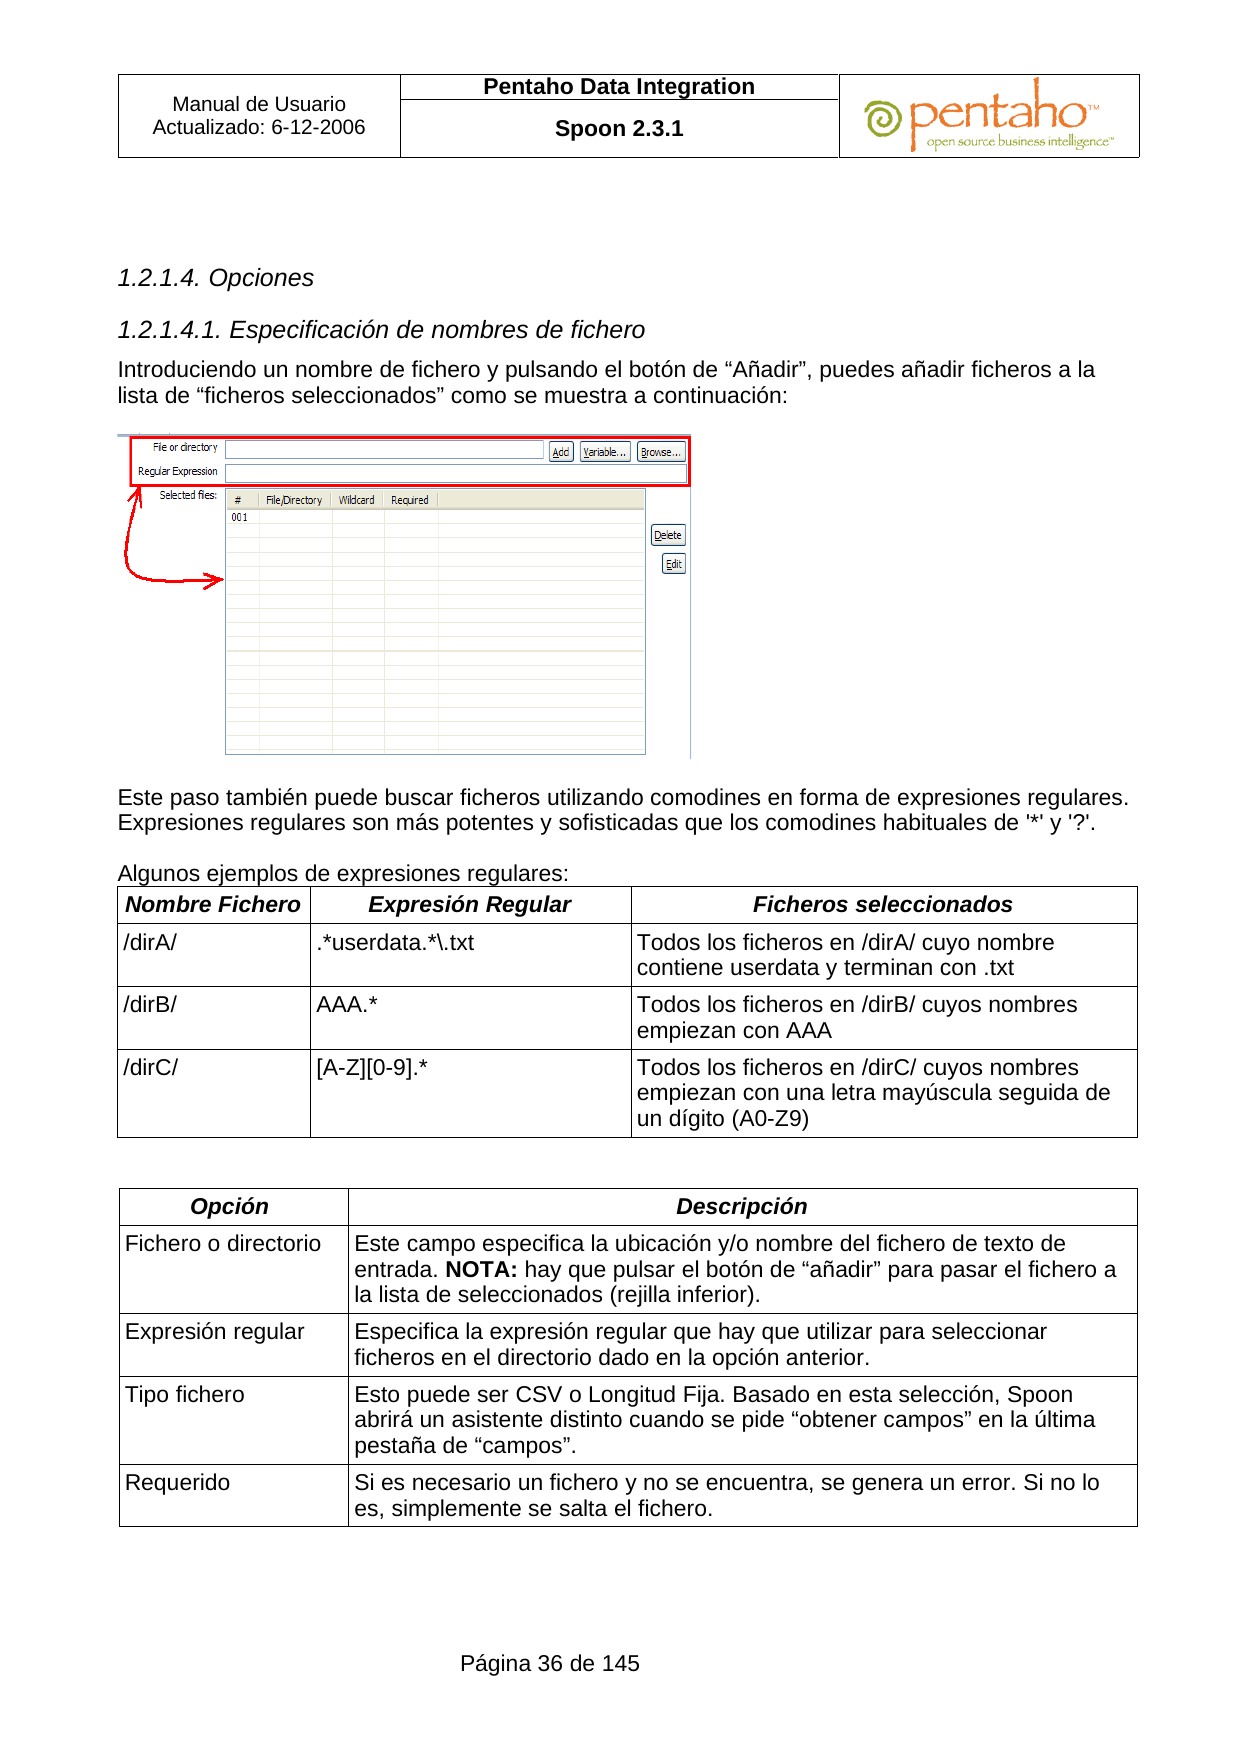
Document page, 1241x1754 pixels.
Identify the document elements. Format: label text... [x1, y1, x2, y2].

table_cell Todos los ficheros en /dirA/ cuyo nombre contiene userdata y terminan con .txt [632, 924, 1137, 986]
table_cell /dirA/ [118, 924, 310, 986]
table_cell Expresión regular [120, 1314, 348, 1376]
table_cell .*userdata.*\.txt [311, 924, 631, 986]
table_cell /dirC/ [118, 1050, 310, 1137]
table_cell Tipo fichero [120, 1377, 348, 1464]
table_cell Fichero o directorio [120, 1226, 348, 1313]
table_header Nombre Fichero [118, 887, 310, 923]
table_header Expresión Regular [311, 887, 631, 923]
table_cell Todos los ficheros en /dirB/ cuyos nombres empiezan con AAA [632, 987, 1137, 1049]
subtitle Especificación de nombres de fichero [117, 316, 1137, 344]
table_cell Si es necesario un fichero y no se encuentra, se genera un error. Si no lo es, simplemente se salta el fichero. [349, 1465, 1137, 1526]
table_cell Requerido [120, 1465, 348, 1526]
text Introduciendo un nombre de fichero y pulsando el botón de “Añadir”, puedes añadir ficheros a la lista de “ficheros seleccionados” como se muestra a continuación: [117, 357, 1137, 408]
table_header Opción [120, 1189, 348, 1225]
table_cell Esto puede ser CSV o Longitud Fija. Basado en esta selección, Spoon abrirá un asistente distinto cuando se pide “obtener campos” en la última pestaña de “campos”. [349, 1377, 1137, 1464]
table_header Ficheros seleccionados [632, 887, 1137, 923]
table_cell Este campo especifica la ubicación y/o nombre del fichero de texto de entrada. NOTA: hay que pulsar el botón de “añadir” para pasar el fichero a la lista de seleccionados (rejilla inferior). [349, 1226, 1137, 1313]
text Algunos ejemplos de expresiones regulares: [117, 861, 1137, 886]
table_cell Todos los ficheros en /dirC/ cuyos nombres empiezan con una letra mayúscula seguida de un dígito (A0-Z9) [632, 1050, 1137, 1137]
table_cell Especifica la expresión regular que hay que utilizar para seleccionar ficheros en el directorio dado en la opción anterior. [349, 1314, 1137, 1376]
table_cell [A-Z][0-9].* [311, 1050, 631, 1137]
table_cell /dirB/ [118, 987, 310, 1049]
table_cell AAA.* [311, 987, 631, 1049]
table_header Descripción [349, 1189, 1137, 1225]
subtitle Opciones [117, 263, 1137, 291]
text Este paso también puede buscar ficheros utilizando comodines en forma de expresiones regulares. Expresiones regulares son más potentes y sofisticadas que los comodines habituales de '*' y '?'. [117, 784, 1137, 835]
